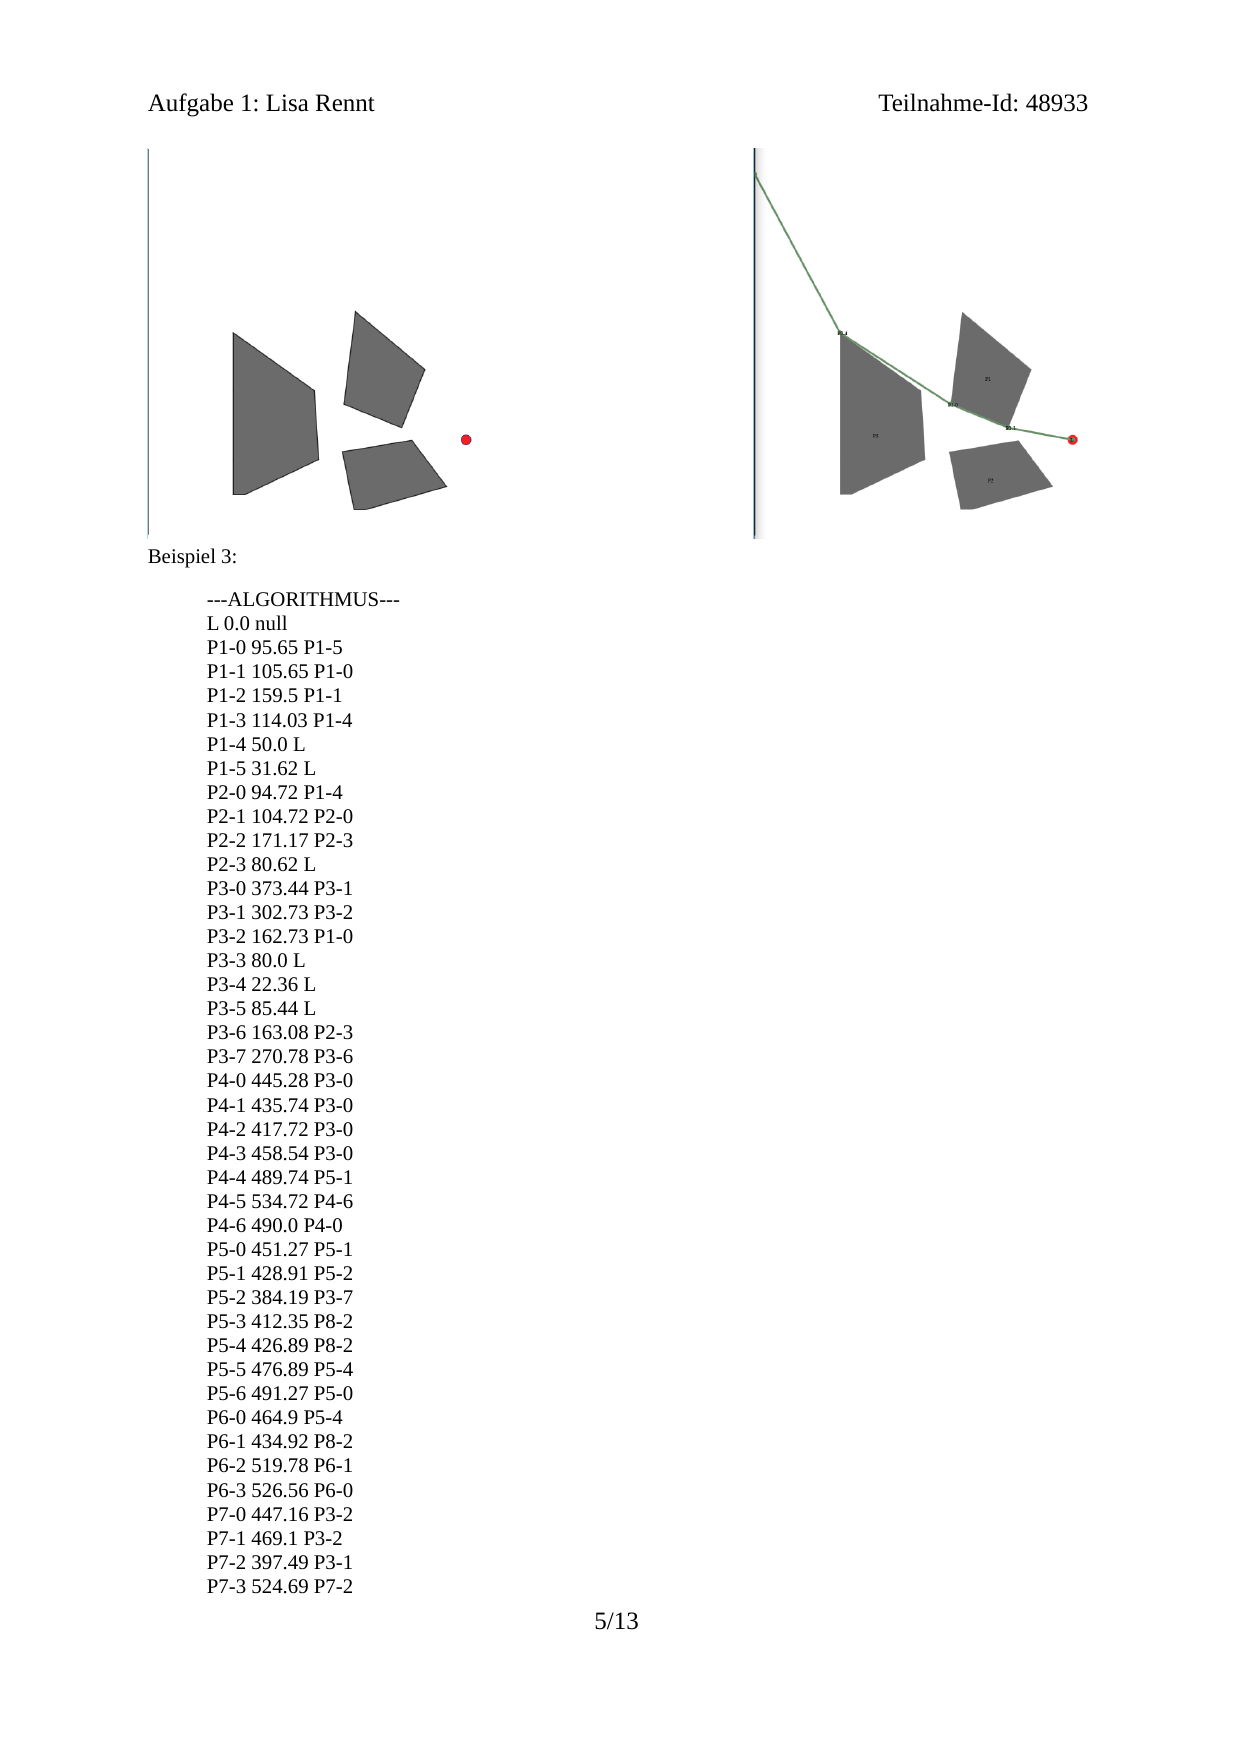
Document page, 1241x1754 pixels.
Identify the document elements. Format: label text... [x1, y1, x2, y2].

text P2-1 104.72 P2-0 [207, 804, 1033, 828]
text P3-0 373.44 P3-1 [207, 876, 1033, 900]
text P1-0 95.65 P1-5 [207, 635, 1033, 659]
text P4-2 417.72 P3-0 [207, 1117, 1033, 1141]
text P6-2 519.78 P6-1 [207, 1453, 1033, 1477]
text P5-0 451.27 P5-1 [207, 1237, 1033, 1261]
text P3-3 80.0 L [207, 948, 1033, 972]
text P1-4 50.0 L [207, 732, 1033, 756]
text P1-3 114.03 P1-4 [207, 707, 1033, 732]
text P5-2 384.19 P3-7 [207, 1285, 1033, 1309]
text P2-2 171.17 P2-3 [207, 828, 1033, 852]
text P4-6 490.0 P4-0 [207, 1213, 1033, 1237]
text P2-3 80.62 L [207, 852, 1033, 876]
text P5-6 491.27 P5-0 [207, 1381, 1033, 1405]
text Beispiel 3: [148, 539, 1093, 568]
text P6-0 464.9 P5-4 [207, 1405, 1033, 1429]
text P7-2 397.49 P3-1 [207, 1550, 1033, 1574]
text P7-3 524.69 P7-2 [207, 1574, 1033, 1598]
text P4-1 435.74 P3-0 [207, 1092, 1033, 1117]
text P3-5 85.44 L [207, 996, 1033, 1020]
text P4-3 458.54 P3-0 [207, 1141, 1033, 1165]
text P7-0 447.16 P3-2 [207, 1502, 1033, 1526]
text P1-2 159.5 P1-1 [207, 683, 1033, 707]
text P4-0 445.28 P3-0 [207, 1068, 1033, 1092]
text P1-1 105.65 P1-0 [207, 659, 1033, 683]
text P5-1 428.91 P5-2 [207, 1261, 1033, 1285]
text P6-3 526.56 P6-0 [207, 1477, 1033, 1502]
text P2-0 94.72 P1-4 [207, 780, 1033, 804]
text P3-4 22.36 L [207, 972, 1033, 996]
text P5-4 426.89 P8-2 [207, 1333, 1033, 1357]
text P6-1 434.92 P8-2 [207, 1429, 1033, 1453]
text P7-1 469.1 P3-2 [207, 1526, 1033, 1550]
picture [147, 148, 1093, 539]
text P3-1 302.73 P3-2 [207, 900, 1033, 924]
text L 0.0 null [207, 611, 1033, 635]
text P4-5 534.72 P4-6 [207, 1189, 1033, 1213]
text P5-5 476.89 P5-4 [207, 1357, 1033, 1381]
text P3-2 162.73 P1-0 [207, 924, 1033, 948]
text P1-5 31.62 L [207, 756, 1033, 780]
text P4-4 489.74 P5-1 [207, 1165, 1033, 1189]
text ---ALGORITHMUS--- [207, 587, 1033, 611]
text P5-3 412.35 P8-2 [207, 1309, 1033, 1333]
text P3-6 163.08 P2-3 [207, 1020, 1033, 1044]
text P3-7 270.78 P3-6 [207, 1044, 1033, 1068]
